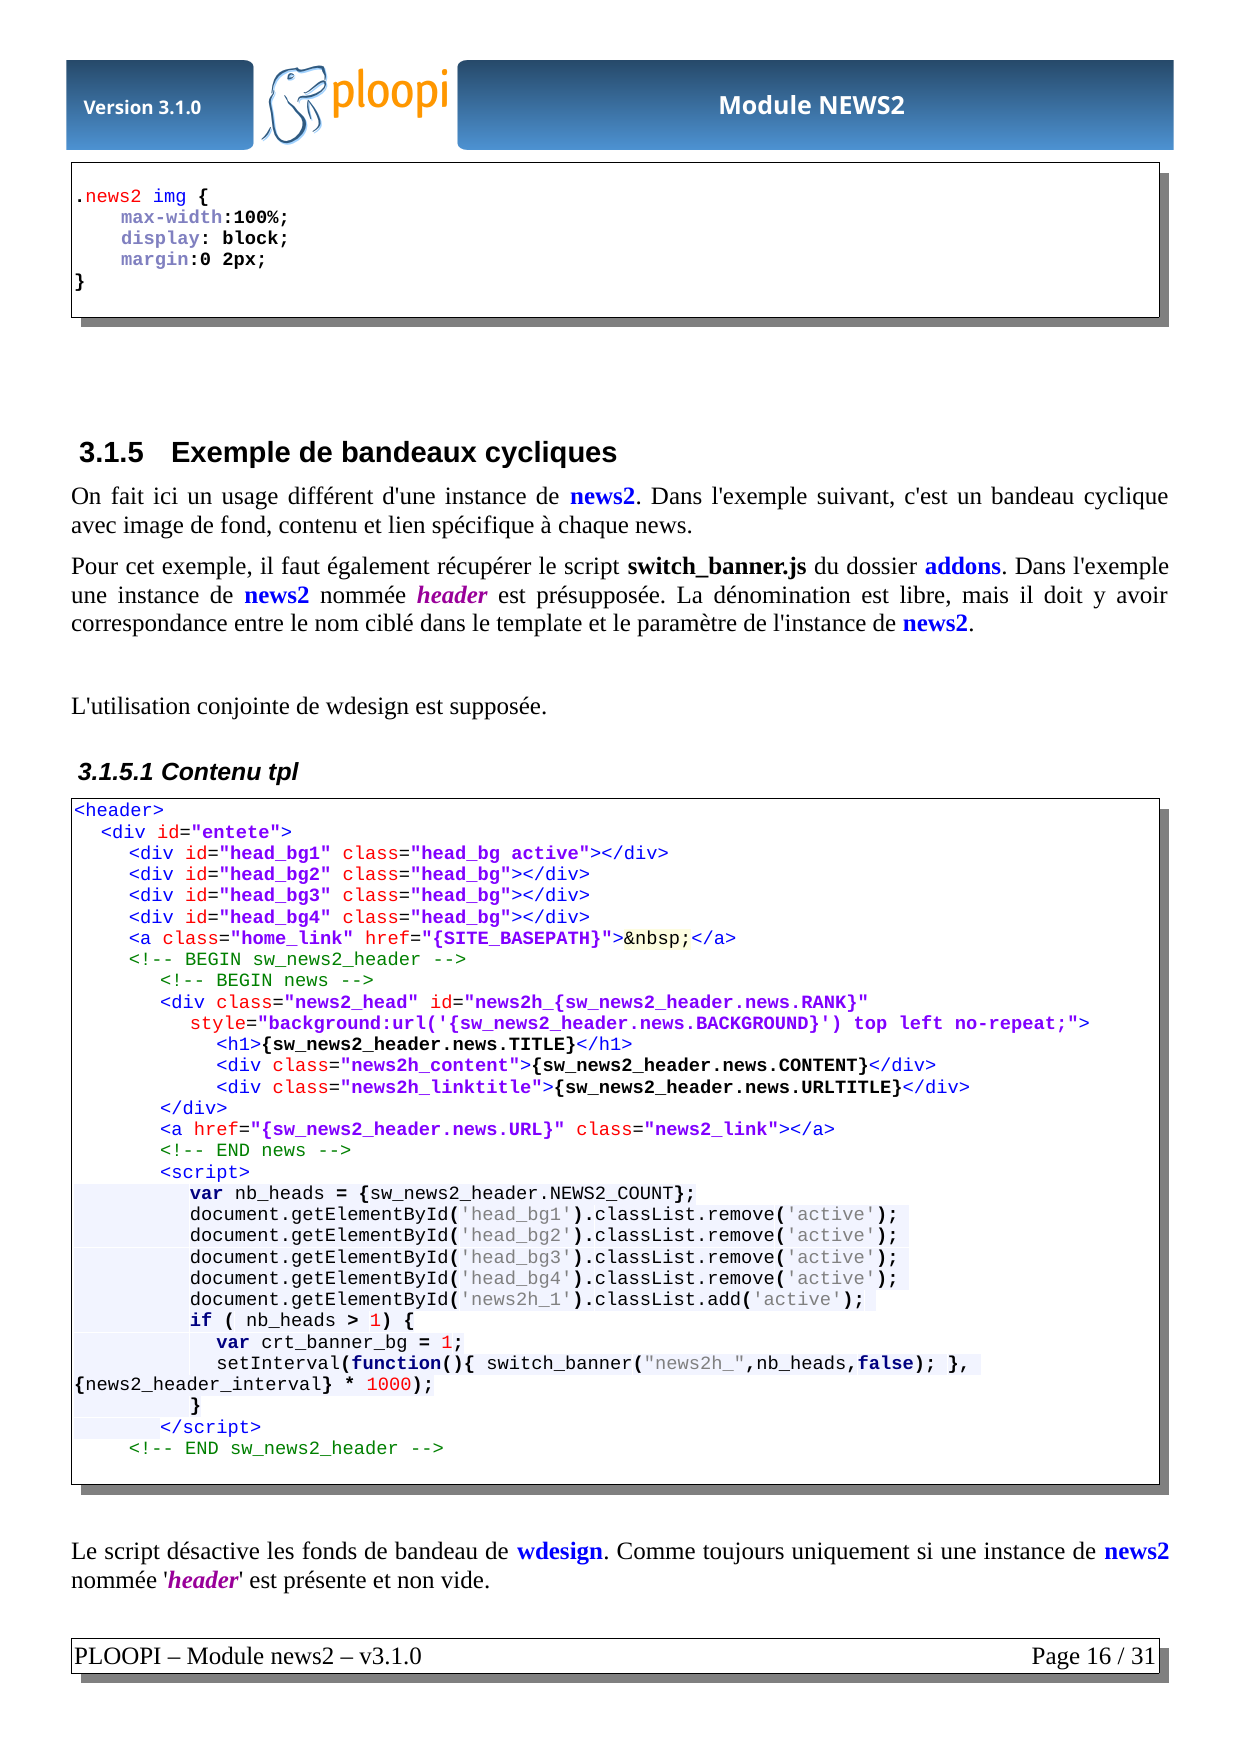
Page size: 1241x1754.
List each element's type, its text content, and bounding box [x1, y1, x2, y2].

text Le script désactive les fonds de bandeau de wdesign. Comme toujours uniquement si une instance de news2 nommée 'header' est présente et non vide. [71, 1536, 1169, 1593]
text <div id="head_bg3" class="head_bg"></div> [72, 883, 1159, 904]
picture [66, 59, 1174, 153]
text style="background:url('{sw_news2_header.news.BACKGROUND}') top left no-repeat;"> [72, 1011, 1159, 1032]
text </script> [72, 1414, 1159, 1436]
text <!-- END sw_news2_header --> [72, 1436, 1159, 1460]
text <h1>{sw_news2_header.news.TITLE}</h1> [72, 1032, 1159, 1053]
text </div> [72, 1096, 1159, 1117]
text setInterval(function(){ switch_banner("news2h_",nb_heads,false); }, {news2_header_interval} * 1000); [72, 1351, 1159, 1393]
text var crt_banner_bg = 1; [72, 1329, 1159, 1351]
text On fait ici un usage différent d'une instance de news2. Dans l'exemple suivant, c'est un bandeau cyclique avec image de fond, contenu et lien spécifique à chaque news. [71, 481, 1169, 538]
text <div id="head_bg2" class="head_bg"></div> [72, 862, 1159, 883]
subtitle Exemple de bandeaux cycliques [71, 435, 1169, 468]
text if ( nb_heads > 1) { [72, 1308, 1159, 1329]
text <div class="news2h_linktitle">{sw_news2_header.news.URLTITLE}</div> [72, 1074, 1159, 1096]
text Pour cet exemple, il faut également récupérer le script switch_banner.js du dossier addons. Dans l'exemple une instance de news2 nommée header est présupposée. La dénomination est libre, mais il doit y avoir correspondance entre le nom ciblé dans le template et le paramètre de l'instance de news2. [71, 551, 1169, 637]
text <a class="home_link" href="{SITE_BASEPATH}">&nbsp;</a> [72, 926, 1159, 947]
text document.getElementById('news2h_1').classList.add('active'); [72, 1287, 1159, 1308]
text document.getElementById('head_bg2').classList.remove('active'); [72, 1223, 1159, 1244]
text } [72, 268, 1159, 293]
text <div id="head_bg1" class="head_bg active"></div> [72, 841, 1159, 862]
text .news2 img { [72, 183, 1159, 205]
text <div class="news2_head" id="news2h_{sw_news2_header.news.RANK}" [72, 989, 1159, 1011]
text display: block; [72, 226, 1159, 247]
text <div class="news2h_content">{sw_news2_header.news.CONTENT}</div> [72, 1053, 1159, 1074]
text <!-- BEGIN news --> [72, 968, 1159, 989]
subtitle Contenu tpl [71, 757, 1169, 786]
text <!-- END news --> [72, 1138, 1159, 1159]
text document.getElementById('head_bg3').classList.remove('active'); [72, 1244, 1159, 1266]
text <div id="entete"> [72, 819, 1159, 841]
text margin:0 2px; [72, 247, 1159, 268]
text var nb_heads = {sw_news2_header.NEWS2_COUNT}; [72, 1181, 1159, 1202]
text <div id="head_bg4" class="head_bg"></div> [72, 904, 1159, 926]
text <header> [72, 799, 1159, 819]
text <!-- BEGIN sw_news2_header --> [72, 947, 1159, 968]
text max-width:100%; [72, 205, 1159, 226]
text <a href="{sw_news2_header.news.URL}" class="news2_link"></a> [72, 1117, 1159, 1138]
text document.getElementById('head_bg4').classList.remove('active'); [72, 1266, 1159, 1287]
text } [72, 1393, 1159, 1414]
text document.getElementById('head_bg1').classList.remove('active'); [72, 1202, 1159, 1223]
text <script> [72, 1159, 1159, 1181]
text L'utilisation conjointe de wdesign est supposée. [71, 691, 1169, 720]
